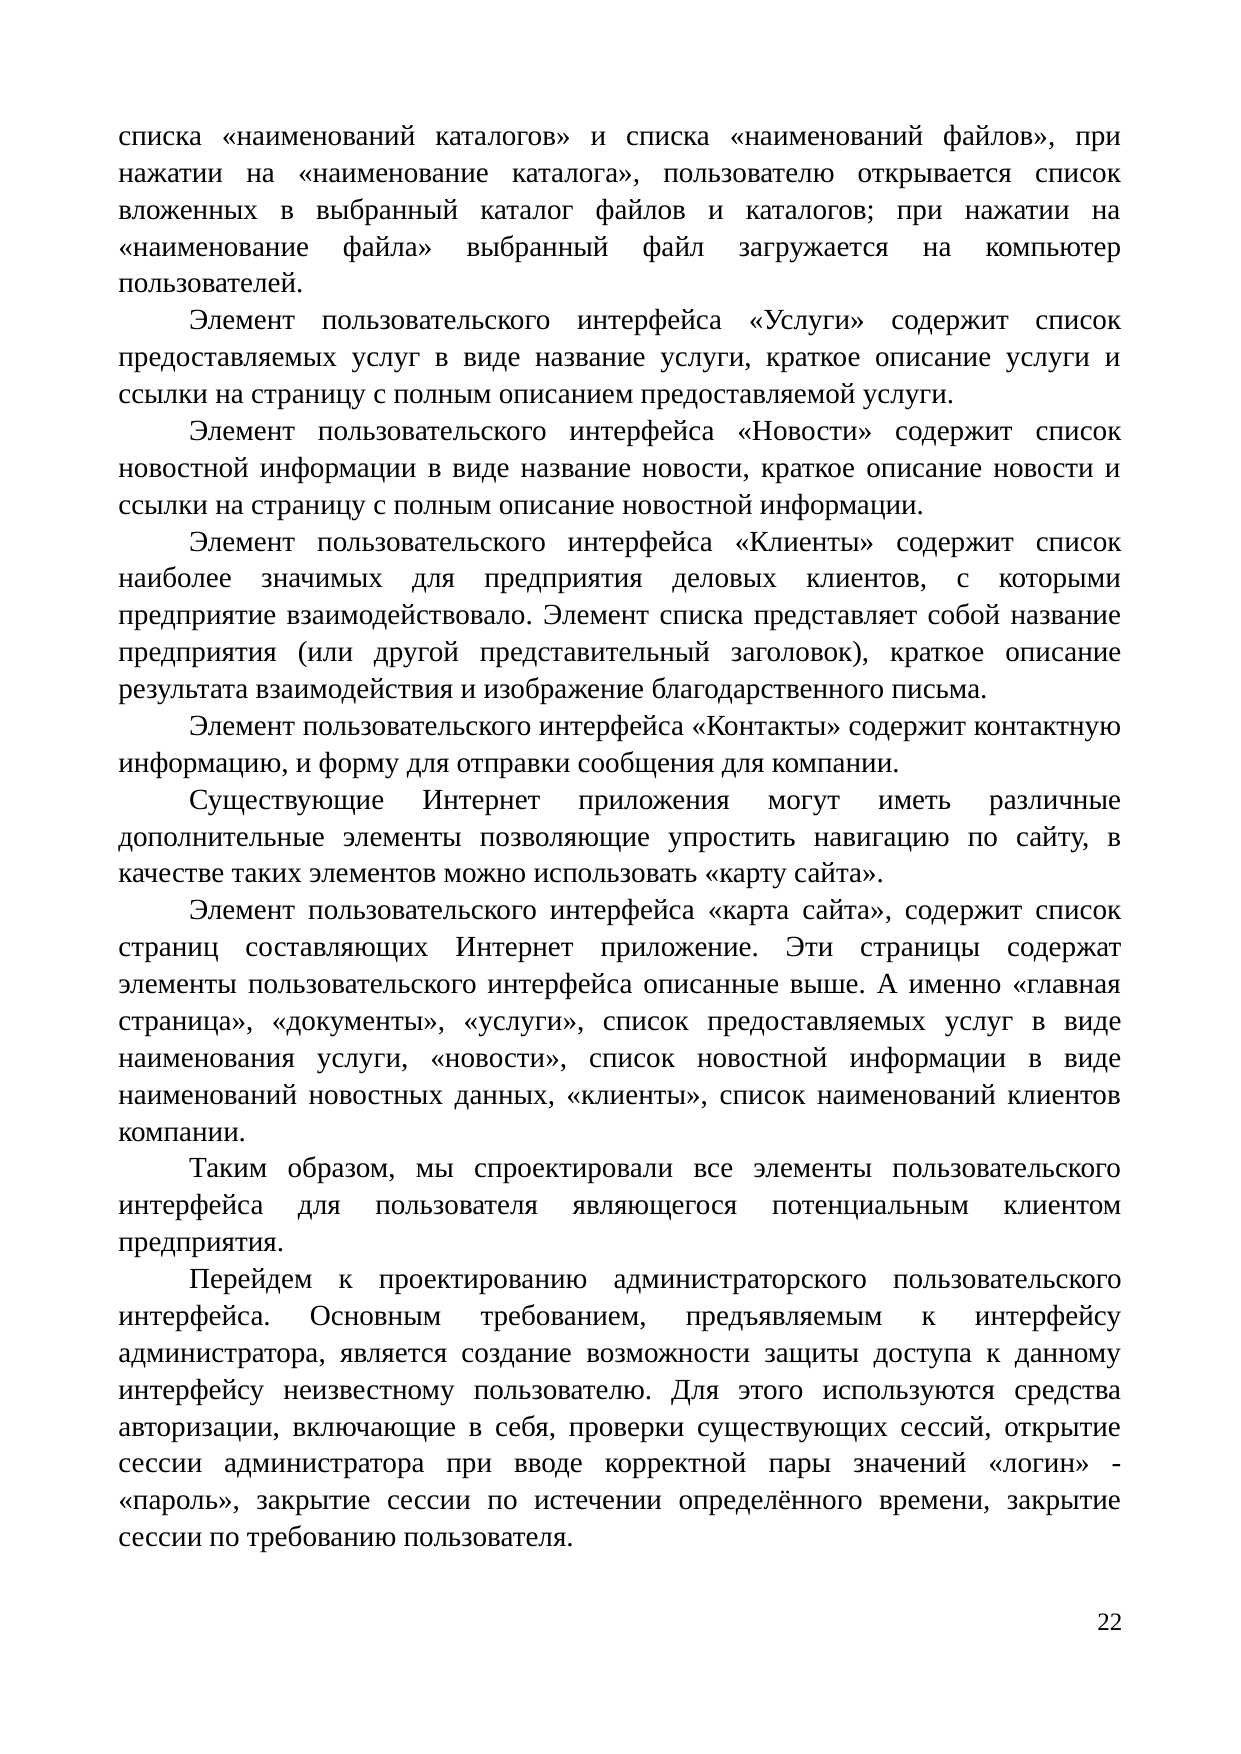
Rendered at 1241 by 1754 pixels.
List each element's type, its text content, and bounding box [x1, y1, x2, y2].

text Элемент пользовательского интерфейса «Новости» содержит список новостной информации в виде название новости, краткое описание новости и ссылки на страницу с полным описание новостной информации. [118, 413, 1122, 520]
text Элемент пользовательского интерфейса «карта сайта», содержит список страниц составляющих Интернет приложение. Эти страницы содержат элементы пользовательского интерфейса описанные выше. А именно «главная страница», «документы», «услуги», список предоставляемых услуг в виде наименования услуги, «новости», список новостной информации в виде наименований новостных данных, «клиенты», список наименований клиентов компании. [118, 892, 1122, 1147]
text Таким образом, мы спроектировали все элементы пользовательского интерфейса для пользователя являющегося потенциальным клиентом предприятия. [118, 1151, 1122, 1258]
text Перейдем к проектированию администраторского пользовательского интерфейса. Основным требованием, предъявляемым к интерфейсу администратора, является создание возможности защиты доступа к данному интерфейсу неизвестному пользователю. Для этого используются средства авторизации, включающие в себя, проверки существующих сессий, открытие сессии администратора при вводе корректной пары значений «логин» - «пароль», закрытие сессии по истечении определённого времени, закрытие сессии по требованию пользователя. [118, 1261, 1122, 1553]
text Элемент пользовательского интерфейса «Контакты» содержит контактную информацию, и форму для отправки сообщения для компании. [118, 708, 1122, 778]
text Элемент пользовательского интерфейса «Услуги» содержит список предоставляемых услуг в виде название услуги, краткое описание услуги и ссылки на страницу с полным описанием предоставляемой услуги. [118, 302, 1122, 410]
text списка «наименований каталогов» и списка «наименований файлов», при нажатии на «наименование каталога», пользователю открывается список вложенных в выбранный каталог файлов и каталогов; при нажатии на «наименование файла» выбранный файл загружается на компьютер пользователей. [118, 118, 1122, 299]
text Существующие Интернет приложения могут иметь различные дополнительные элементы позволяющие упростить навигацию по сайту, в качестве таких элементов можно использовать «карту сайта». [118, 782, 1122, 889]
text Элемент пользовательского интерфейса «Клиенты» содержит список наиболее значимых для предприятия деловых клиентов, с которыми предприятие взаимодействовало. Элемент списка представляет собой название предприятия (или другой представительный заголовок), краткое описание результата взаимодействия и изображение благодарственного письма. [118, 524, 1122, 705]
